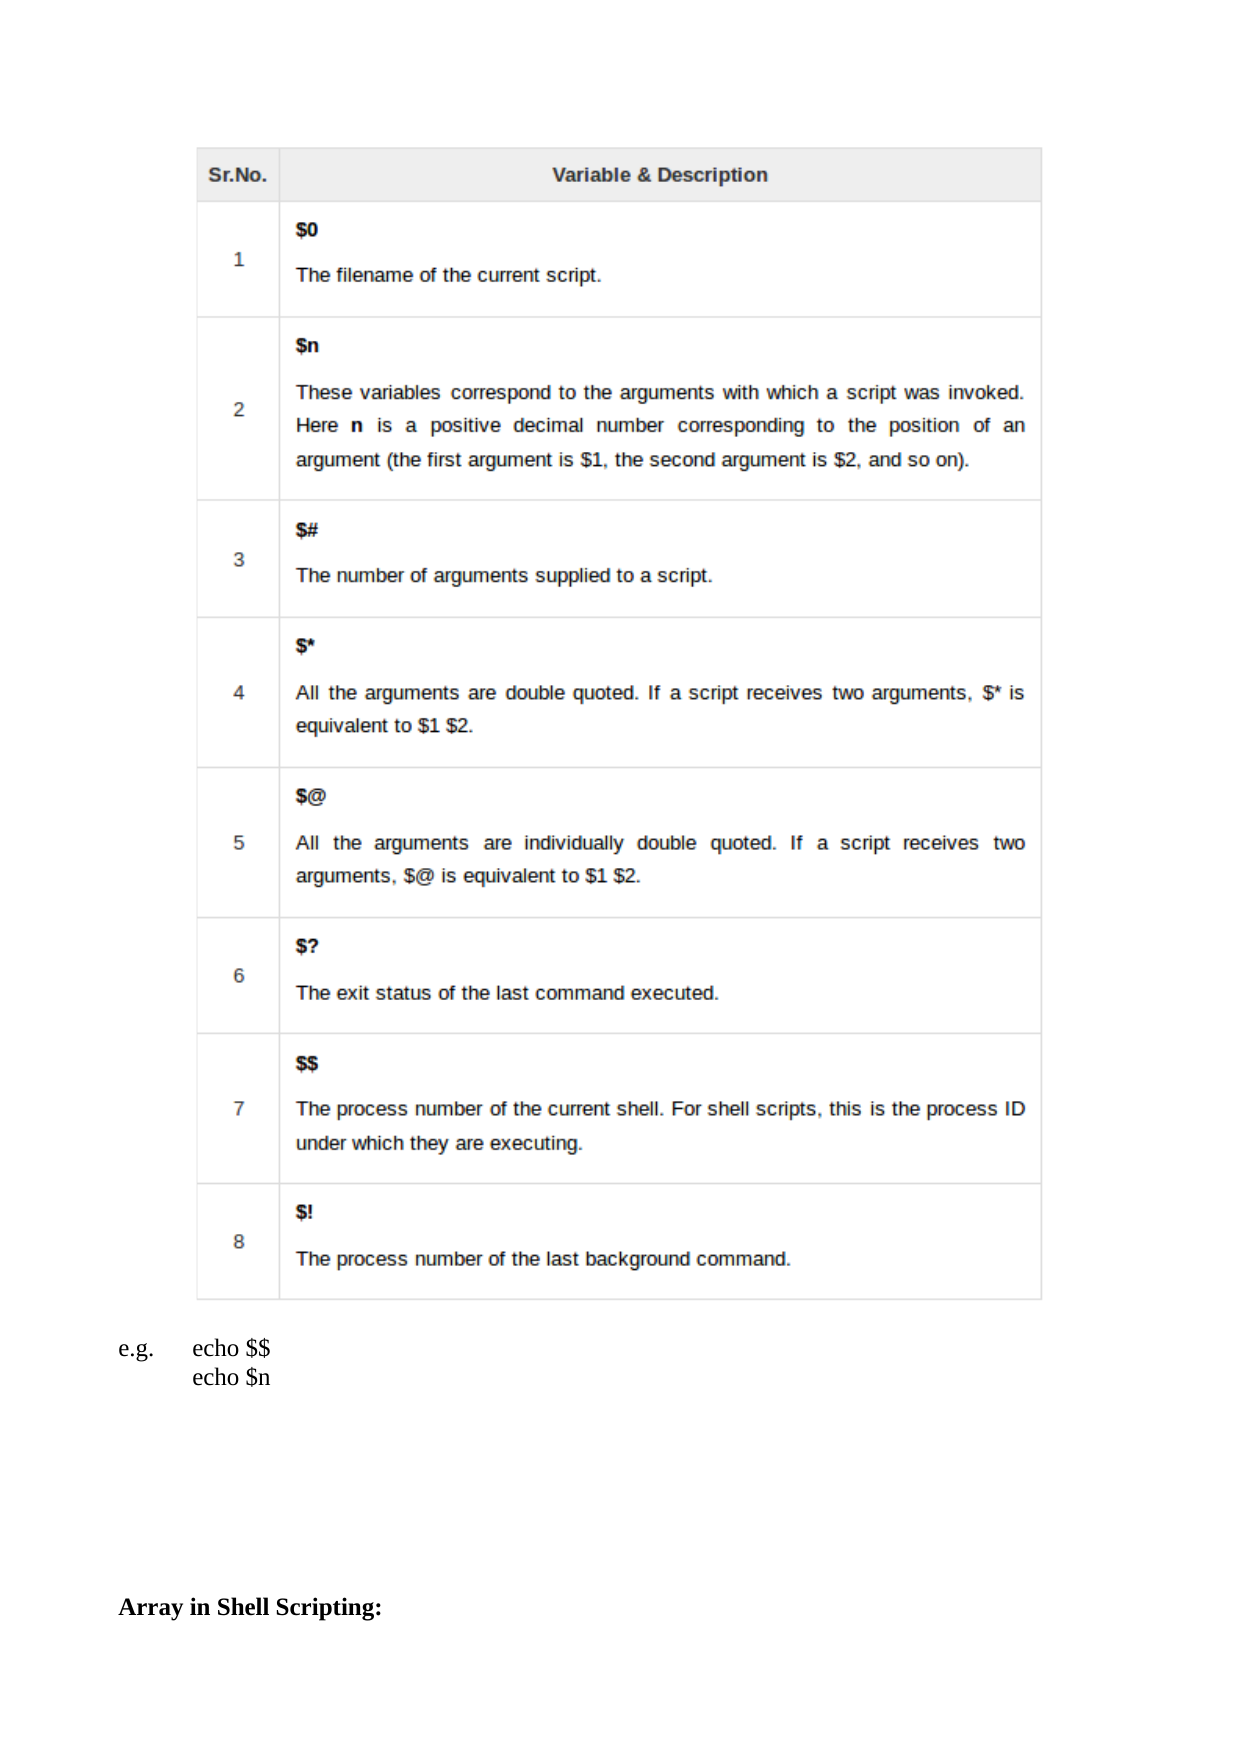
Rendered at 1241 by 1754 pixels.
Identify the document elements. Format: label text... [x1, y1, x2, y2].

picture [196, 146, 1044, 1305]
text Array in Shell Scripting: [118, 1592, 1122, 1621]
text e.g. echo $$ [118, 1333, 1122, 1362]
text echo $n [118, 1362, 1122, 1391]
